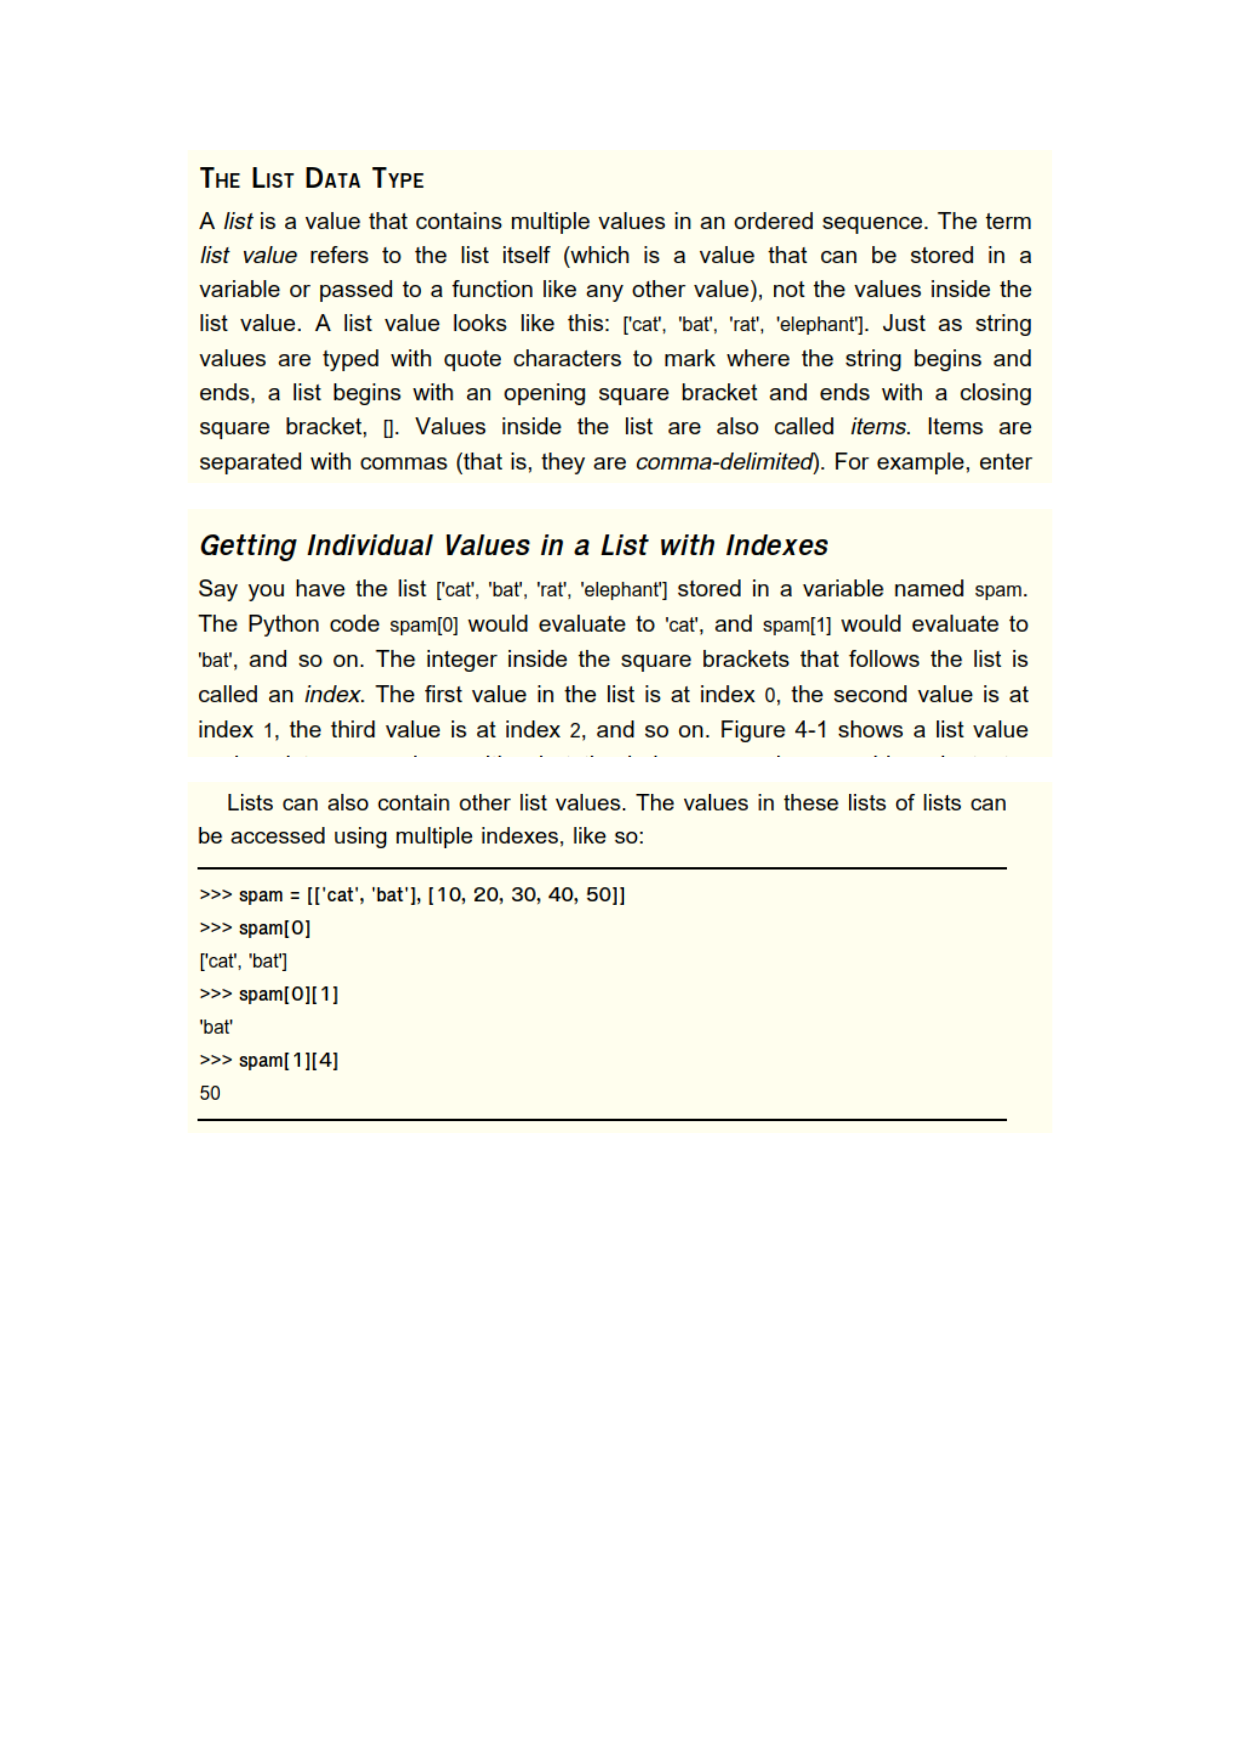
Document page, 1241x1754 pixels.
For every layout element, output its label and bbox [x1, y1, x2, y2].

picture [187, 509, 1053, 757]
picture [187, 782, 1053, 1133]
picture [187, 150, 1053, 483]
